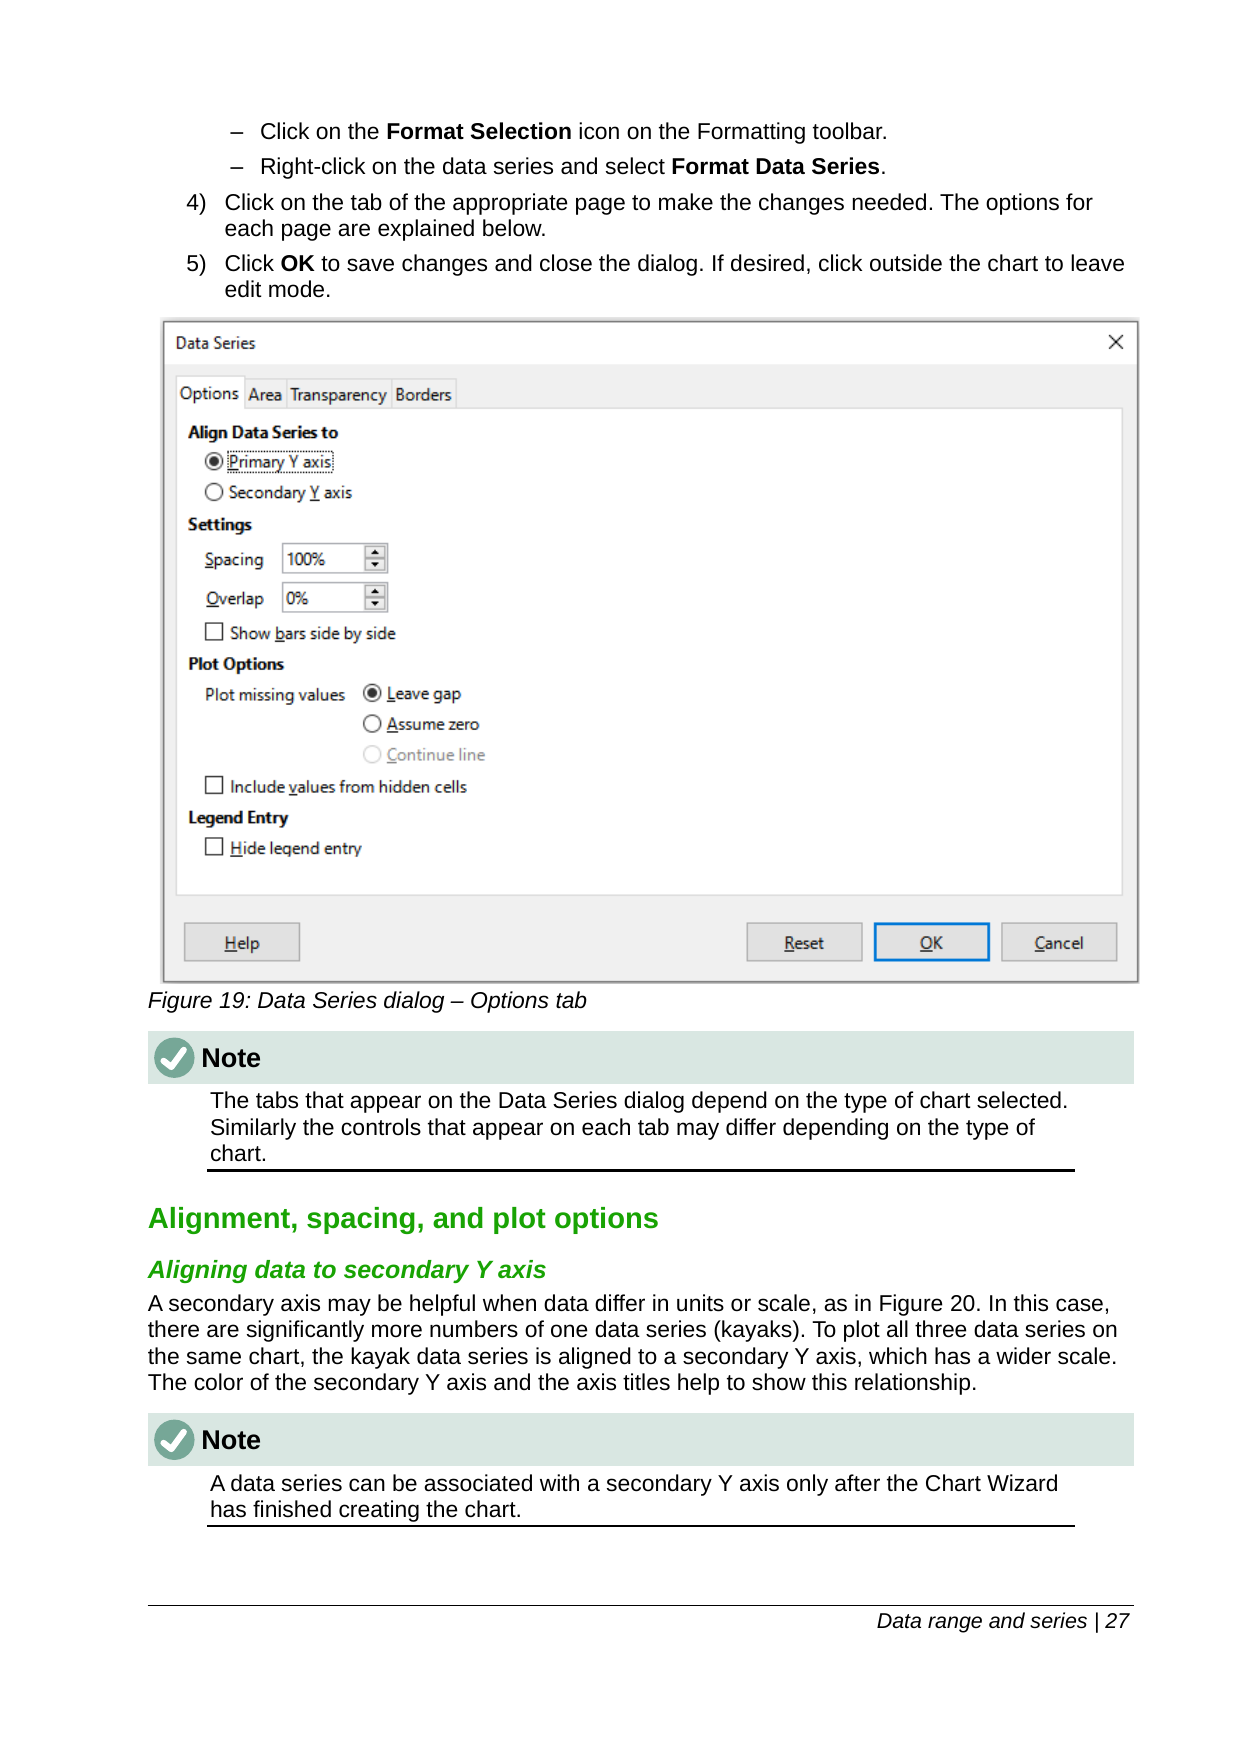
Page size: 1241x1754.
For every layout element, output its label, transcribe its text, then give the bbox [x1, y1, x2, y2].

subtitle Aligning data to secondary Y axis [148, 1255, 1134, 1284]
list Click on the tab of the appropriate page to make the changes needed. The options for each page are explained below. [207, 188, 1134, 241]
subtitle Alignment, spacing, and plot options [148, 1201, 1134, 1234]
list Click OK to save changes and close the dialog. If desired, click outside the chart to leave edit mode. [207, 250, 1134, 303]
list Right-click on the data series and select Format Data Series. [230, 153, 1134, 180]
text A data series can be associated with a secondary Y axis only after the Chart Wizard has finished creating the chart. [207, 1466, 1075, 1525]
subtitle Note [148, 1413, 1134, 1466]
picture [159, 317, 1140, 984]
text Figure 19: Data Series dialog – Options tab [148, 315, 1152, 1013]
text A secondary axis may be helpful when data differ in units or scale, as in Figure 20. In this case, there are significantly more numbers of one data series (kayaks). To plot all three data series on the same chart, the kayak data series is aligned to a secondary Y axis, which has a wider scale. The color of the secondary Y axis and the axis titles help to show this relationship. [148, 1290, 1134, 1395]
list Click on the Format Selection icon on the Formatting toolbar. [230, 118, 1134, 144]
subtitle Note [148, 1031, 1134, 1084]
text The tabs that appear on the Data Series dialog depend on the type of chart selected. Similarly the controls that appear on each tab may differ depending on the type of chart. [207, 1084, 1075, 1169]
